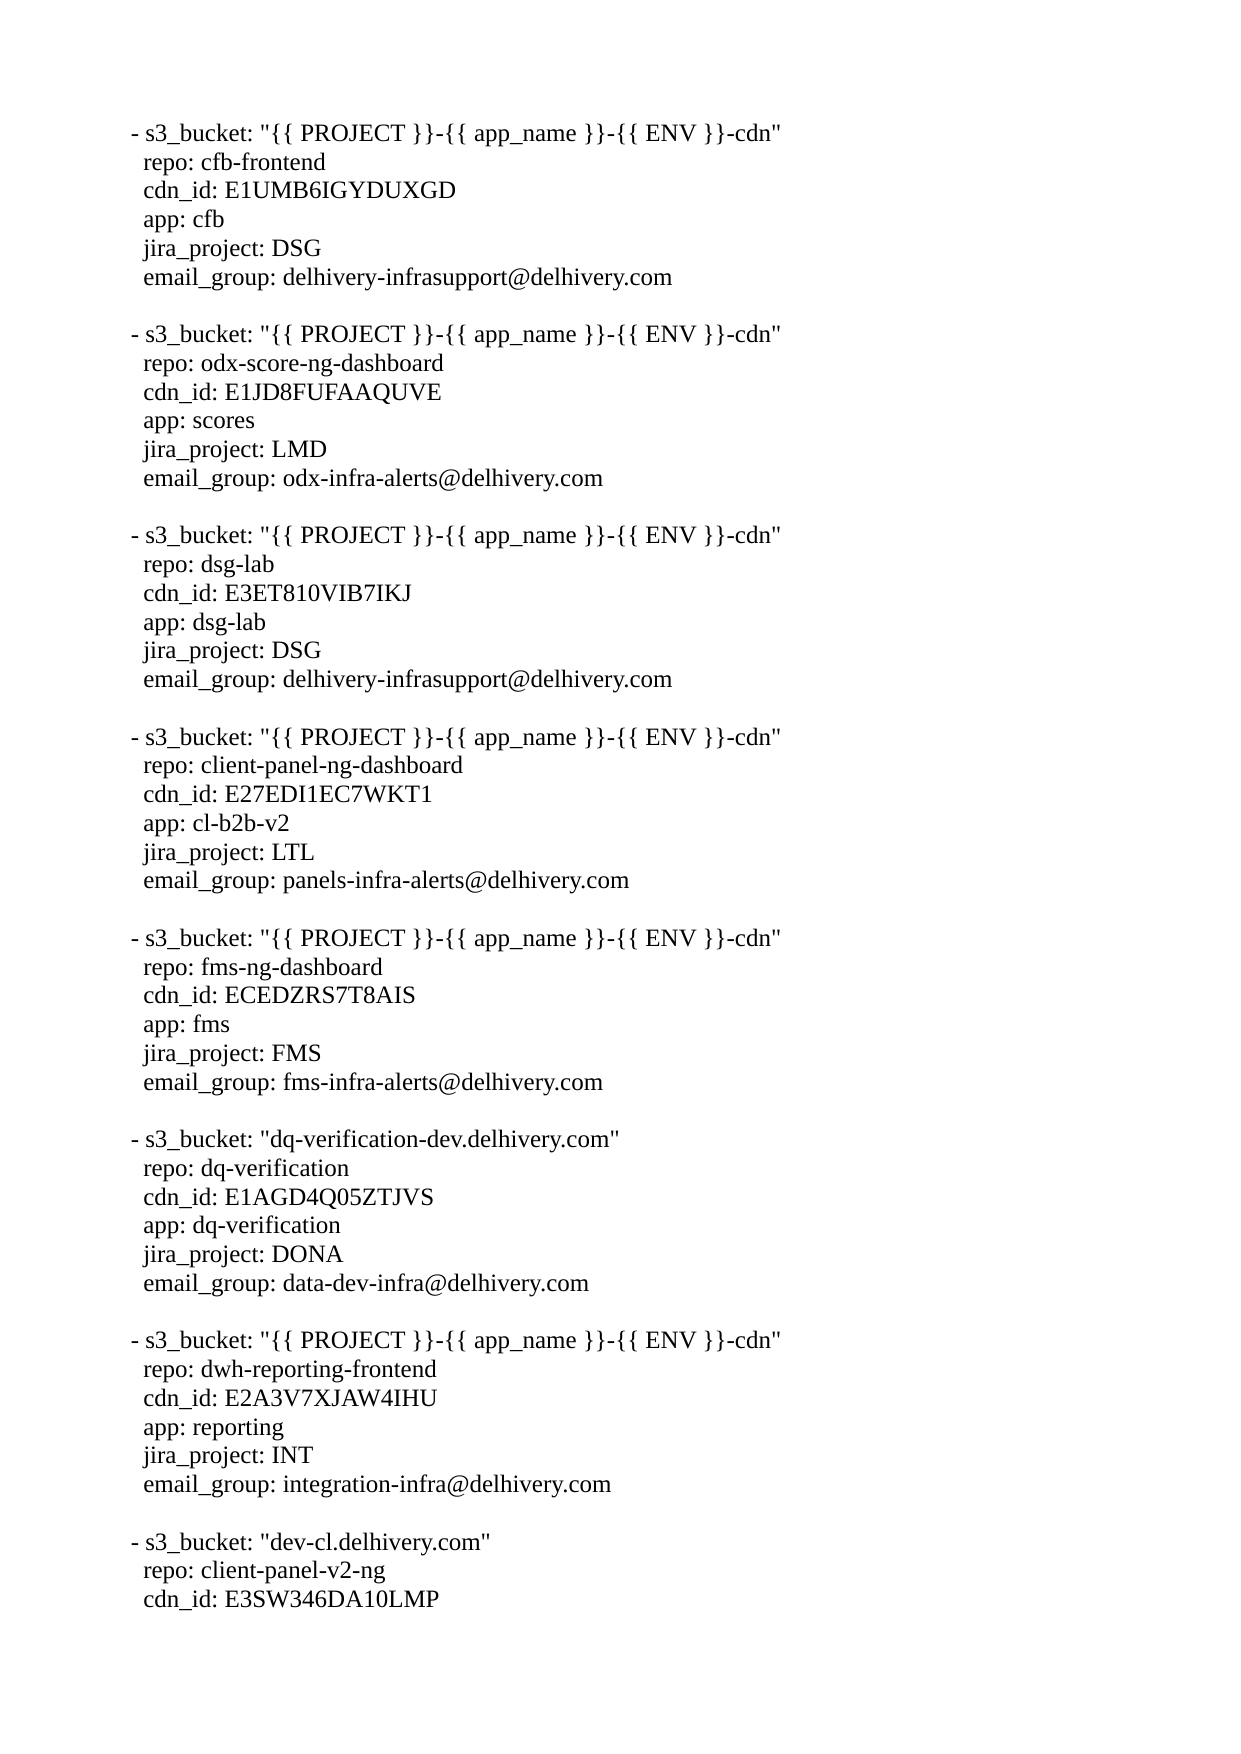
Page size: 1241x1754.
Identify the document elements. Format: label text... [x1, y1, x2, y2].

text - s3_bucket: "{{ PROJECT }}-{{ app_name }}-{{ ENV }}-cdn" [118, 118, 1122, 147]
text repo: dwh-reporting-frontend [118, 1354, 1122, 1383]
text repo: cfb-frontend [118, 147, 1122, 176]
text - s3_bucket: "{{ PROJECT }}-{{ app_name }}-{{ ENV }}-cdn" [118, 923, 1122, 952]
text - s3_bucket: "{{ PROJECT }}-{{ app_name }}-{{ ENV }}-cdn" [118, 722, 1122, 751]
text - s3_bucket: "dq-verification-dev.delhivery.com" [118, 1124, 1122, 1153]
text repo: odx-score-ng-dashboard [118, 348, 1122, 377]
text repo: fms-ng-dashboard [118, 952, 1122, 981]
text cdn_id: E1UMB6IGYDUXGD [118, 176, 1122, 204]
text jira_project: LTL [118, 837, 1122, 866]
text email_group: delhivery-infrasupport@delhivery.com [118, 262, 1122, 291]
text cdn_id: E1JD8FUFAAQUVE [118, 377, 1122, 406]
text repo: dsg-lab [118, 549, 1122, 578]
text app: dsg-lab [118, 607, 1122, 636]
text jira_project: INT [118, 1441, 1122, 1469]
text - s3_bucket: "dev-cl.delhivery.com" [118, 1527, 1122, 1556]
text cdn_id: E27EDI1EC7WKT1 [118, 779, 1122, 808]
text jira_project: LMD [118, 434, 1122, 463]
text app: cl-b2b-v2 [118, 808, 1122, 837]
text email_group: odx-infra-alerts@delhivery.com [118, 463, 1122, 492]
text email_group: data-dev-infra@delhivery.com [118, 1268, 1122, 1297]
text email_group: panels-infra-alerts@delhivery.com [118, 866, 1122, 894]
text cdn_id: ECEDZRS7T8AIS [118, 981, 1122, 1009]
text email_group: fms-infra-alerts@delhivery.com [118, 1067, 1122, 1096]
text cdn_id: E3SW346DA10LMP [118, 1584, 1122, 1613]
text cdn_id: E2A3V7XJAW4IHU [118, 1383, 1122, 1412]
text jira_project: DSG [118, 233, 1122, 262]
text cdn_id: E3ET810VIB7IKJ [118, 578, 1122, 607]
text app: scores [118, 406, 1122, 434]
text app: reporting [118, 1412, 1122, 1441]
text email_group: delhivery-infrasupport@delhivery.com [118, 664, 1122, 693]
text jira_project: FMS [118, 1038, 1122, 1067]
text jira_project: DSG [118, 636, 1122, 664]
text repo: client-panel-v2-ng [118, 1556, 1122, 1584]
text - s3_bucket: "{{ PROJECT }}-{{ app_name }}-{{ ENV }}-cdn" [118, 1326, 1122, 1354]
text repo: client-panel-ng-dashboard [118, 751, 1122, 779]
text repo: dq-verification [118, 1153, 1122, 1182]
text email_group: integration-infra@delhivery.com [118, 1469, 1122, 1498]
text app: fms [118, 1009, 1122, 1038]
text - s3_bucket: "{{ PROJECT }}-{{ app_name }}-{{ ENV }}-cdn" [118, 521, 1122, 549]
text - s3_bucket: "{{ PROJECT }}-{{ app_name }}-{{ ENV }}-cdn" [118, 319, 1122, 348]
text app: dq-verification [118, 1211, 1122, 1239]
text app: cfb [118, 204, 1122, 233]
text cdn_id: E1AGD4Q05ZTJVS [118, 1182, 1122, 1211]
text jira_project: DONA [118, 1239, 1122, 1268]
